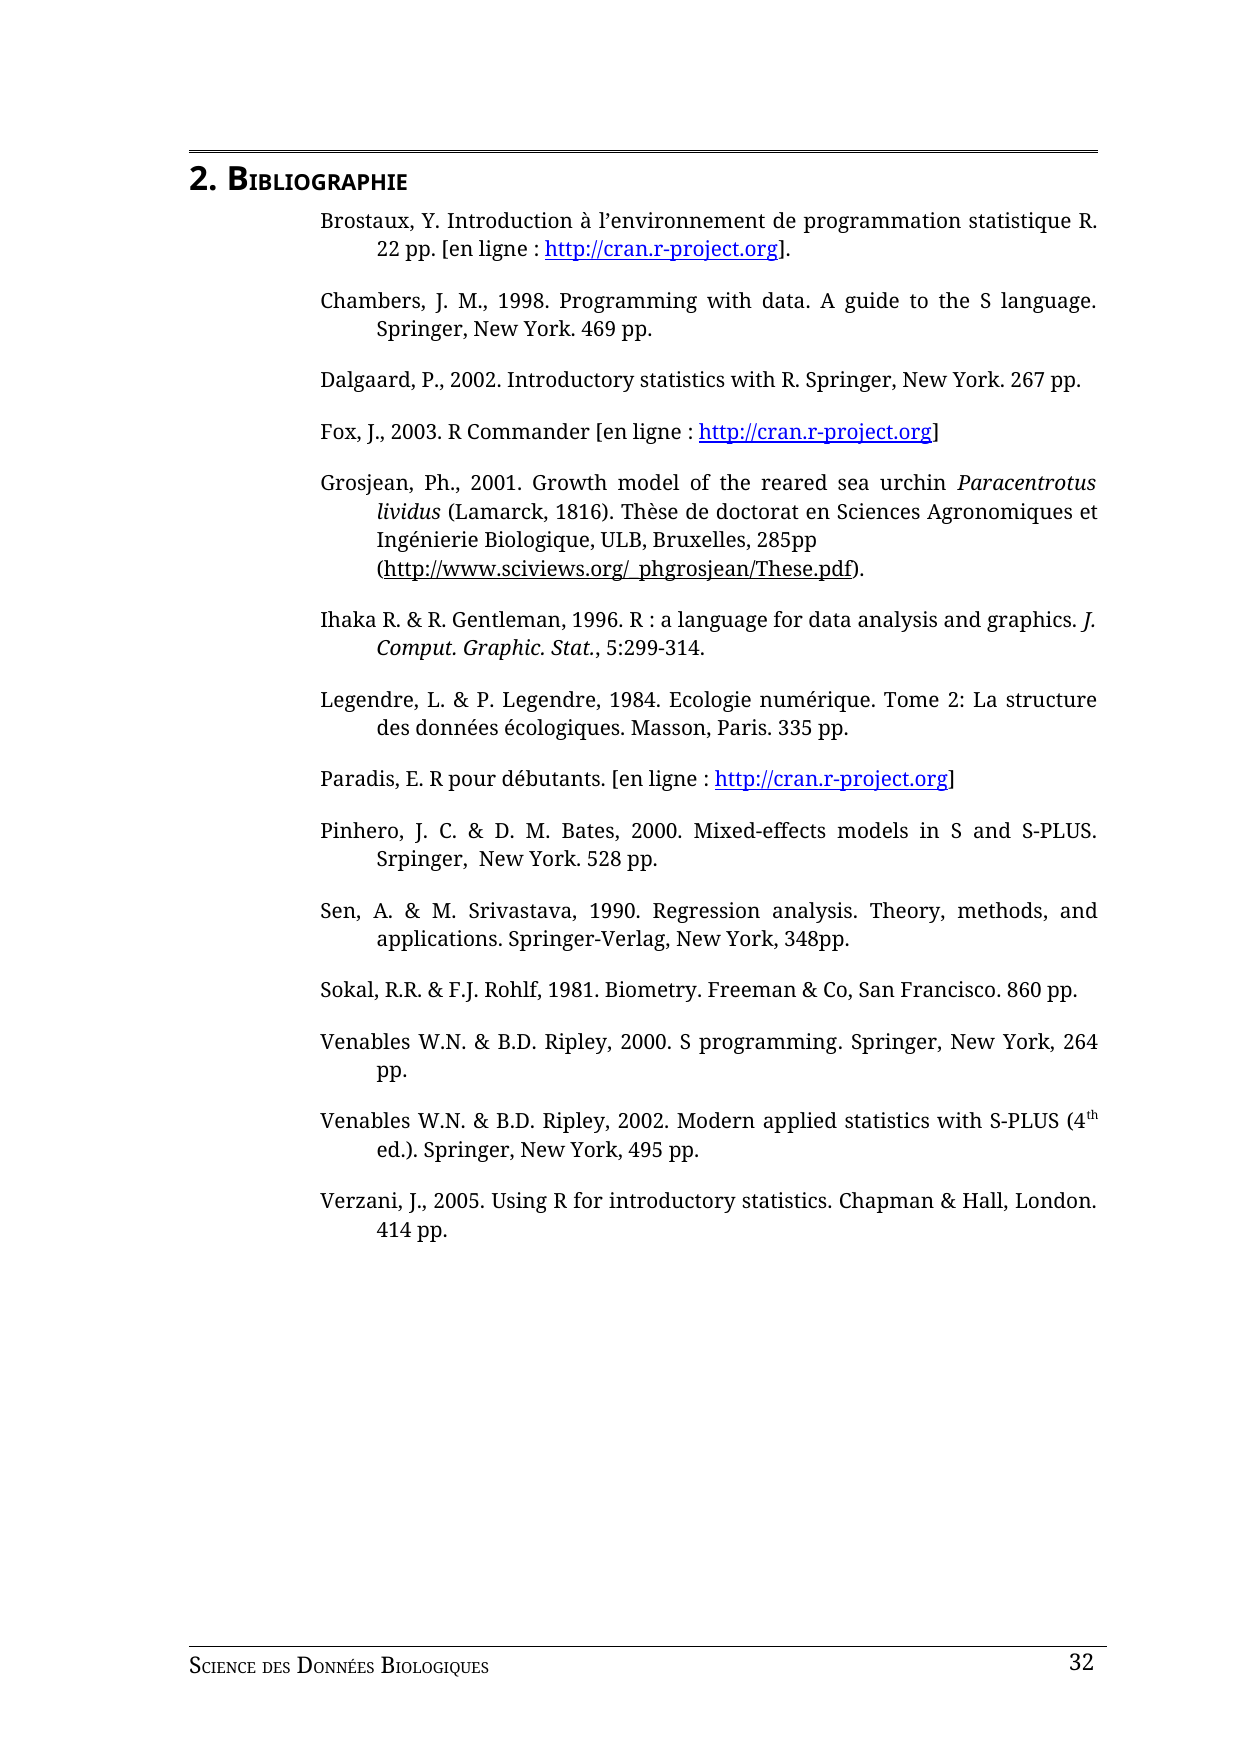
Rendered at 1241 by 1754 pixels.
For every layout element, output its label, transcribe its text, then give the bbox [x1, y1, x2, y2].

text Sokal, R.R. & F.J. Rohlf, 1981. Biometry. Freeman & Co, San Francisco. 860 pp. [320, 976, 1098, 1004]
text Paradis, E. R pour débutants. [en ligne : http://cran.r-project.org] [320, 764, 1098, 793]
text Dalgaard, P., 2002. Introductory statistics with R. Springer, New York. 267 pp. [320, 366, 1098, 394]
text Venables W.N. & B.D. Ripley, 2000. S programming. Springer, New York, 264 pp. [320, 1027, 1098, 1084]
text Legendre, L. & P. Legendre, 1984. Ecologie numérique. Tome 2: La structure des données écologiques. Masson, Paris. 335 pp. [320, 685, 1098, 742]
text Venables W.N. & B.D. Ripley, 2002. Modern applied statistics with S-PLUS (4th ed.). Springer, New York, 495 pp. [320, 1107, 1098, 1163]
text Brostaux, Y. Introduction à l’environnement de programmation statistique R. 22 pp. [en ligne : http://cran.r-project.org]. [320, 206, 1098, 263]
text Chambers, J. M., 1998. Programming with data. A guide to the S language. Springer, New York. 469 pp. [320, 286, 1098, 343]
subtitle Bibliographie [189, 153, 1098, 200]
text Pinhero, J. C. & D. M. Bates, 2000. Mixed-effects models in S and S-PLUS. Srpinger, New York. 528 pp. [320, 816, 1098, 873]
text Verzani, J., 2005. Using R for introductory statistics. Chapman & Hall, London. 414 pp. [320, 1186, 1098, 1243]
text Sen, A. & M. Srivastava, 1990. Regression analysis. Theory, methods, and applications. Springer-Verlag, New York, 348pp. [320, 896, 1098, 953]
text Grosjean, Ph., 2001. Growth model of the reared sea urchin Paracentrotus lividus (Lamarck, 1816). Thèse de doctorat en Sciences Agronomiques et Ingénierie Biologique, ULB, Bruxelles, 285pp (http://www.sciviews.org/_phgrosjean/These.pdf). [320, 468, 1098, 582]
text Ihaka R. & R. Gentleman, 1996. R : a language for data analysis and graphics. J. Comput. Graphic. Stat., 5:299-314. [320, 605, 1098, 662]
text Fox, J., 2003. R Commander [en ligne : http://cran.r-project.org] [320, 417, 1098, 445]
